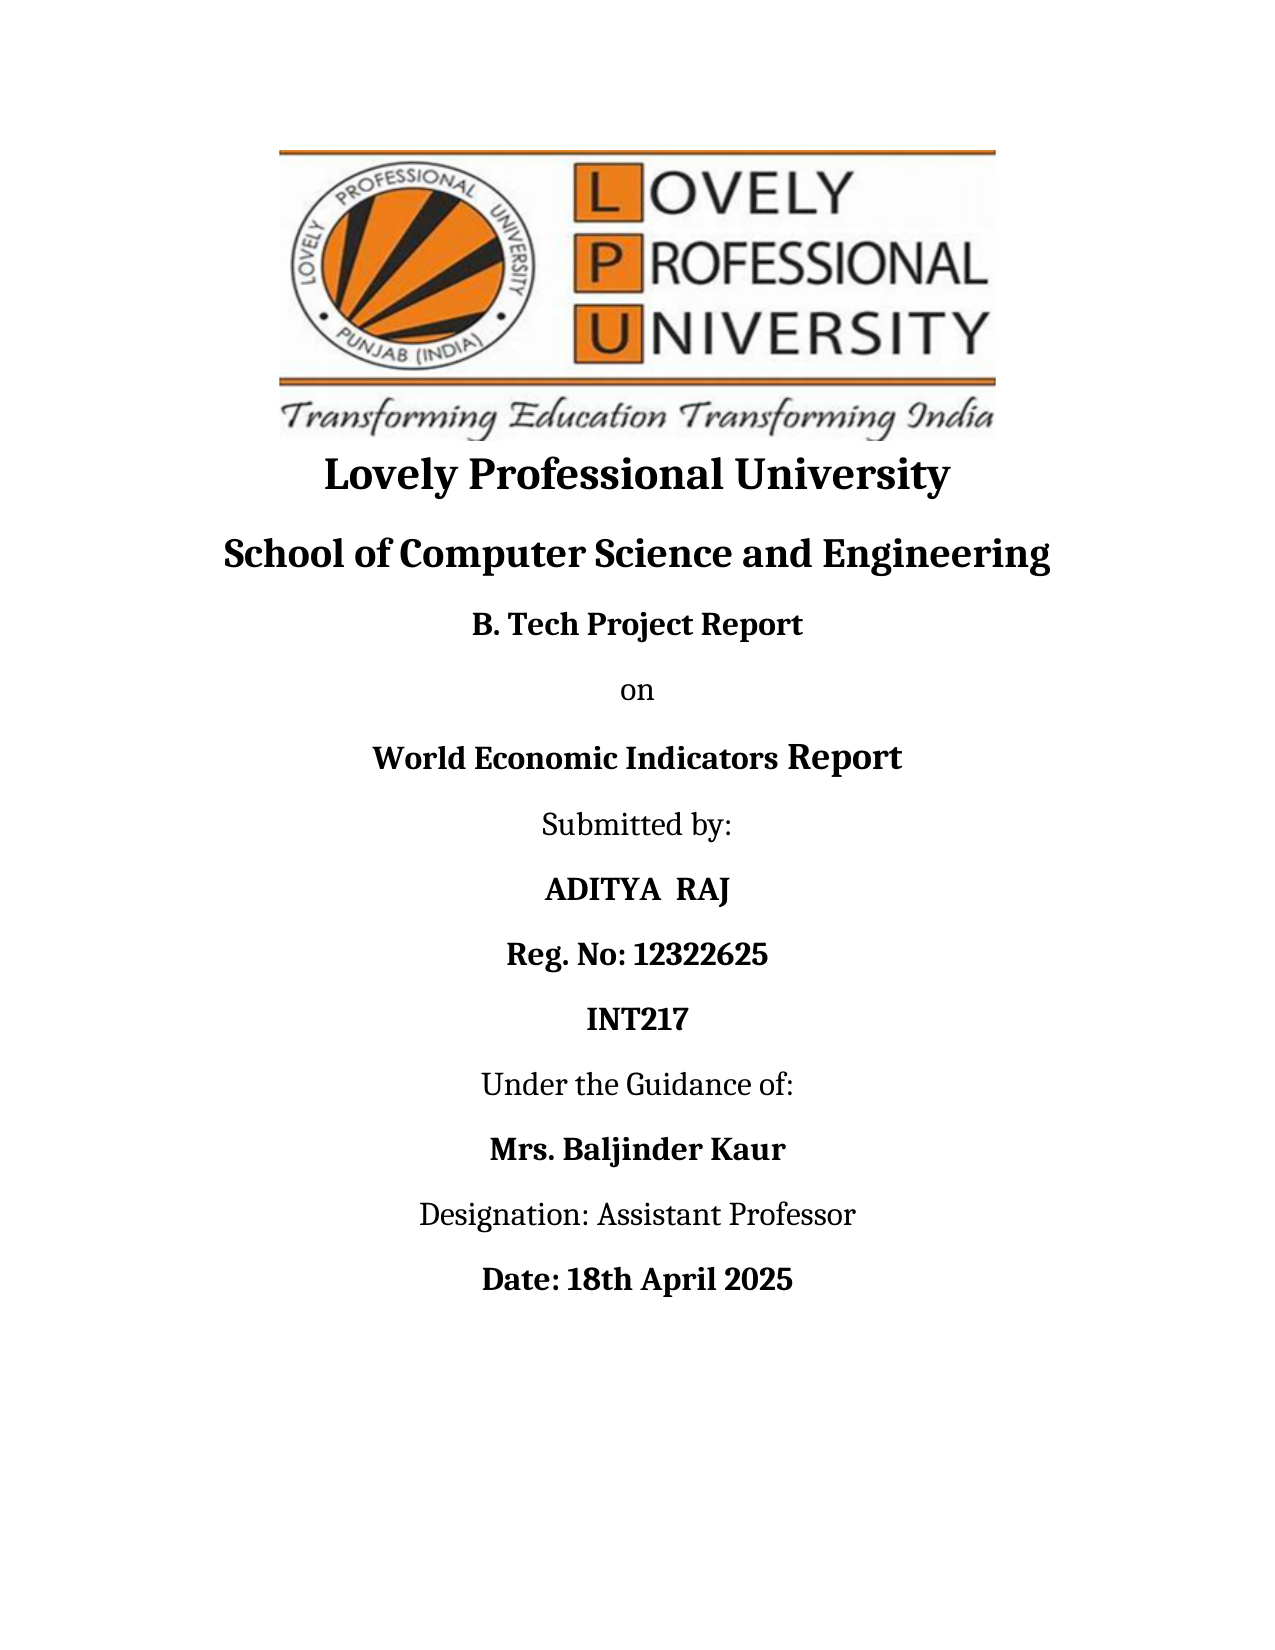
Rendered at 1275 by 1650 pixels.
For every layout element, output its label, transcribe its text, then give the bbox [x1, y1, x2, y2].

text World Economic Indicators Report [187, 735, 1087, 778]
text Designation: Assistant Professor [187, 1195, 1087, 1233]
text B. Tech Project Report [187, 606, 1087, 644]
text Date: 18th April 2025 [187, 1260, 1087, 1298]
text Submitted by: [187, 806, 1087, 844]
text ADITYA RAJ [187, 871, 1087, 909]
text School of Computer Science and Engineering [187, 530, 1087, 578]
text Lovely Professional University [187, 150, 1087, 501]
picture [279, 150, 996, 441]
text on [187, 671, 1087, 709]
text Under the Guidance of: [187, 1065, 1087, 1104]
text INT217 [187, 1001, 1087, 1039]
text Reg. No: 12322625 [187, 936, 1087, 974]
text Mrs. Baljinder Kaur [187, 1130, 1087, 1169]
